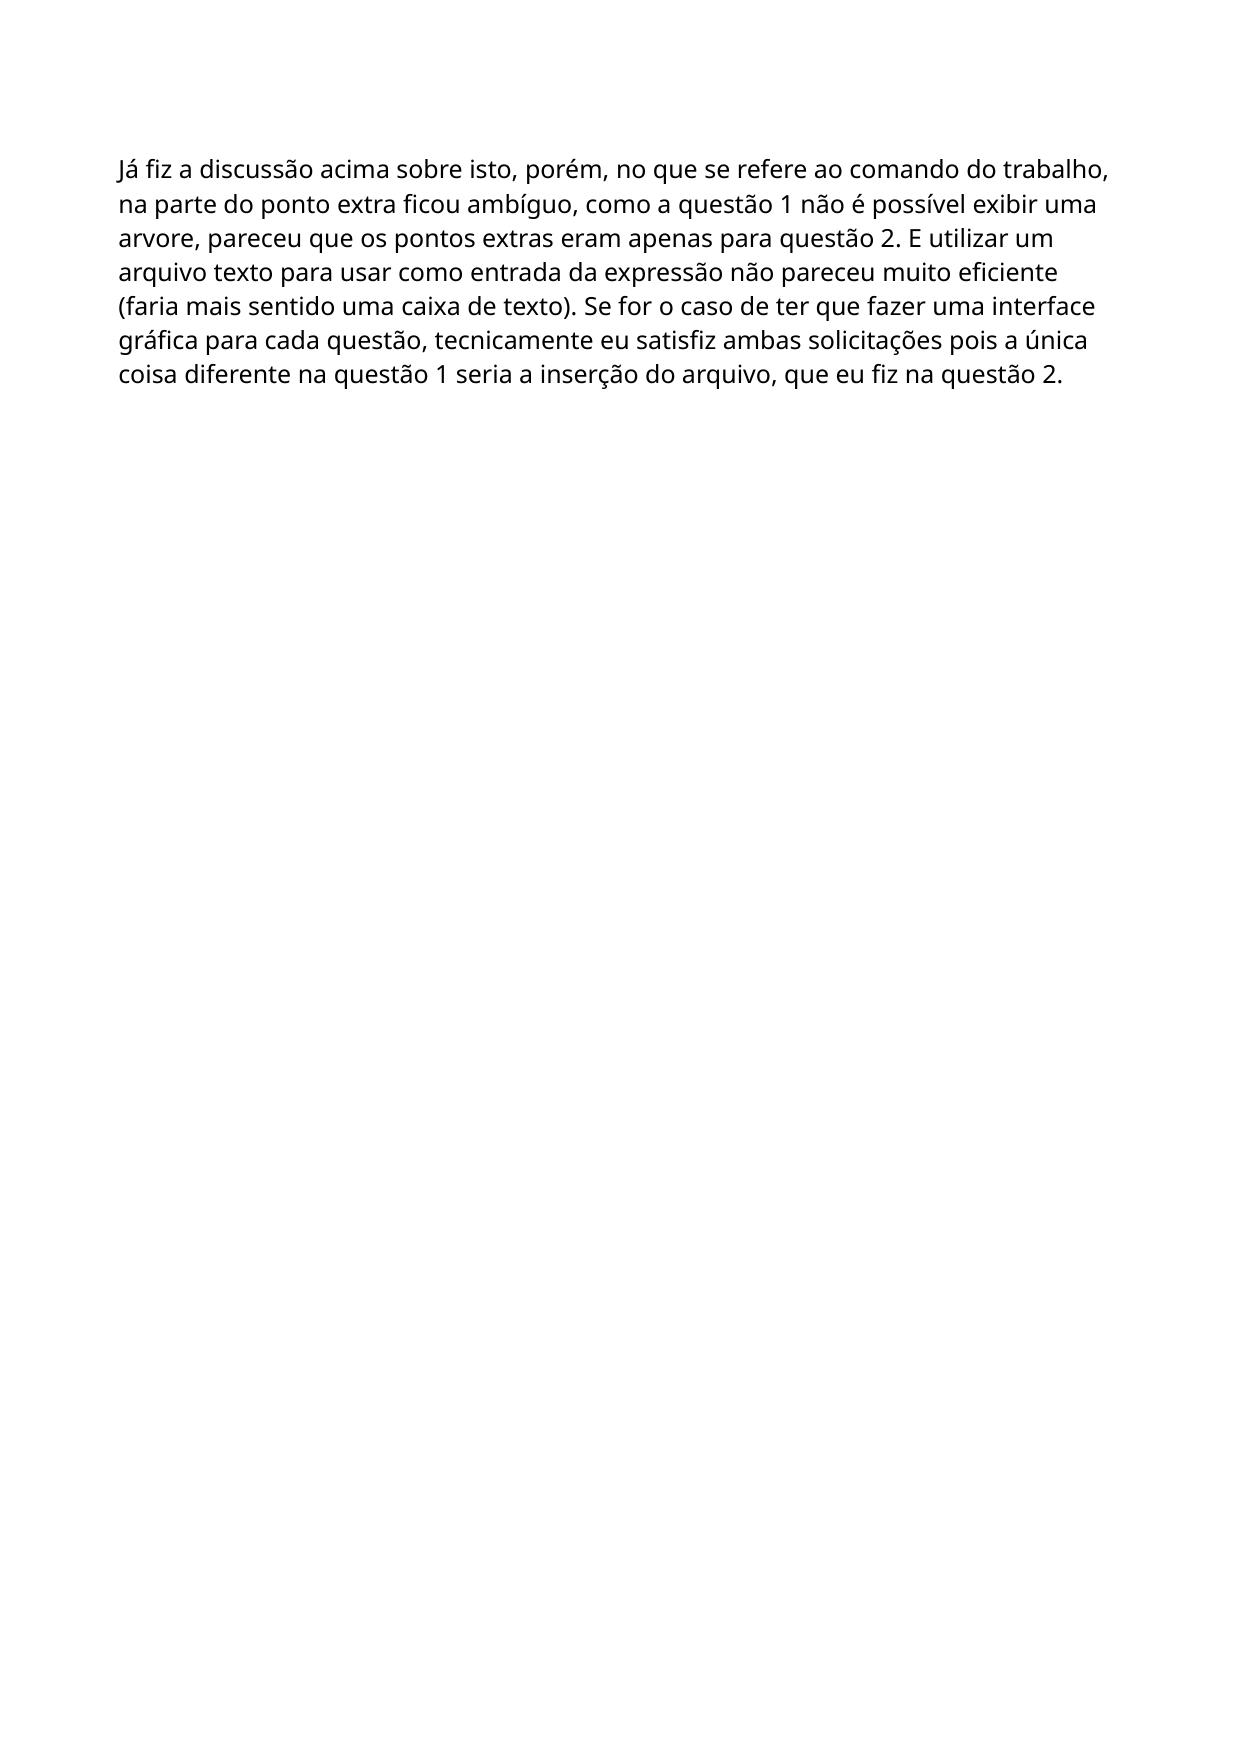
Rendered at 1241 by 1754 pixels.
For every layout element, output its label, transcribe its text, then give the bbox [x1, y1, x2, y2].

text Já fiz a discussão acima sobre isto, porém, no que se refere ao comando do trabalho, na parte do ponto extra ficou ambíguo, como a questão 1 não é possível exibir uma arvore, pareceu que os pontos extras eram apenas para questão 2. E utilizar um arquivo texto para usar como entrada da expressão não pareceu muito eficiente (faria mais sentido uma caixa de texto). Se for o caso de ter que fazer uma interface gráfica para cada questão, tecnicamente eu satisfiz ambas solicitações pois a única coisa diferente na questão 1 seria a inserção do arquivo, que eu fiz na questão 2. [118, 152, 1122, 391]
